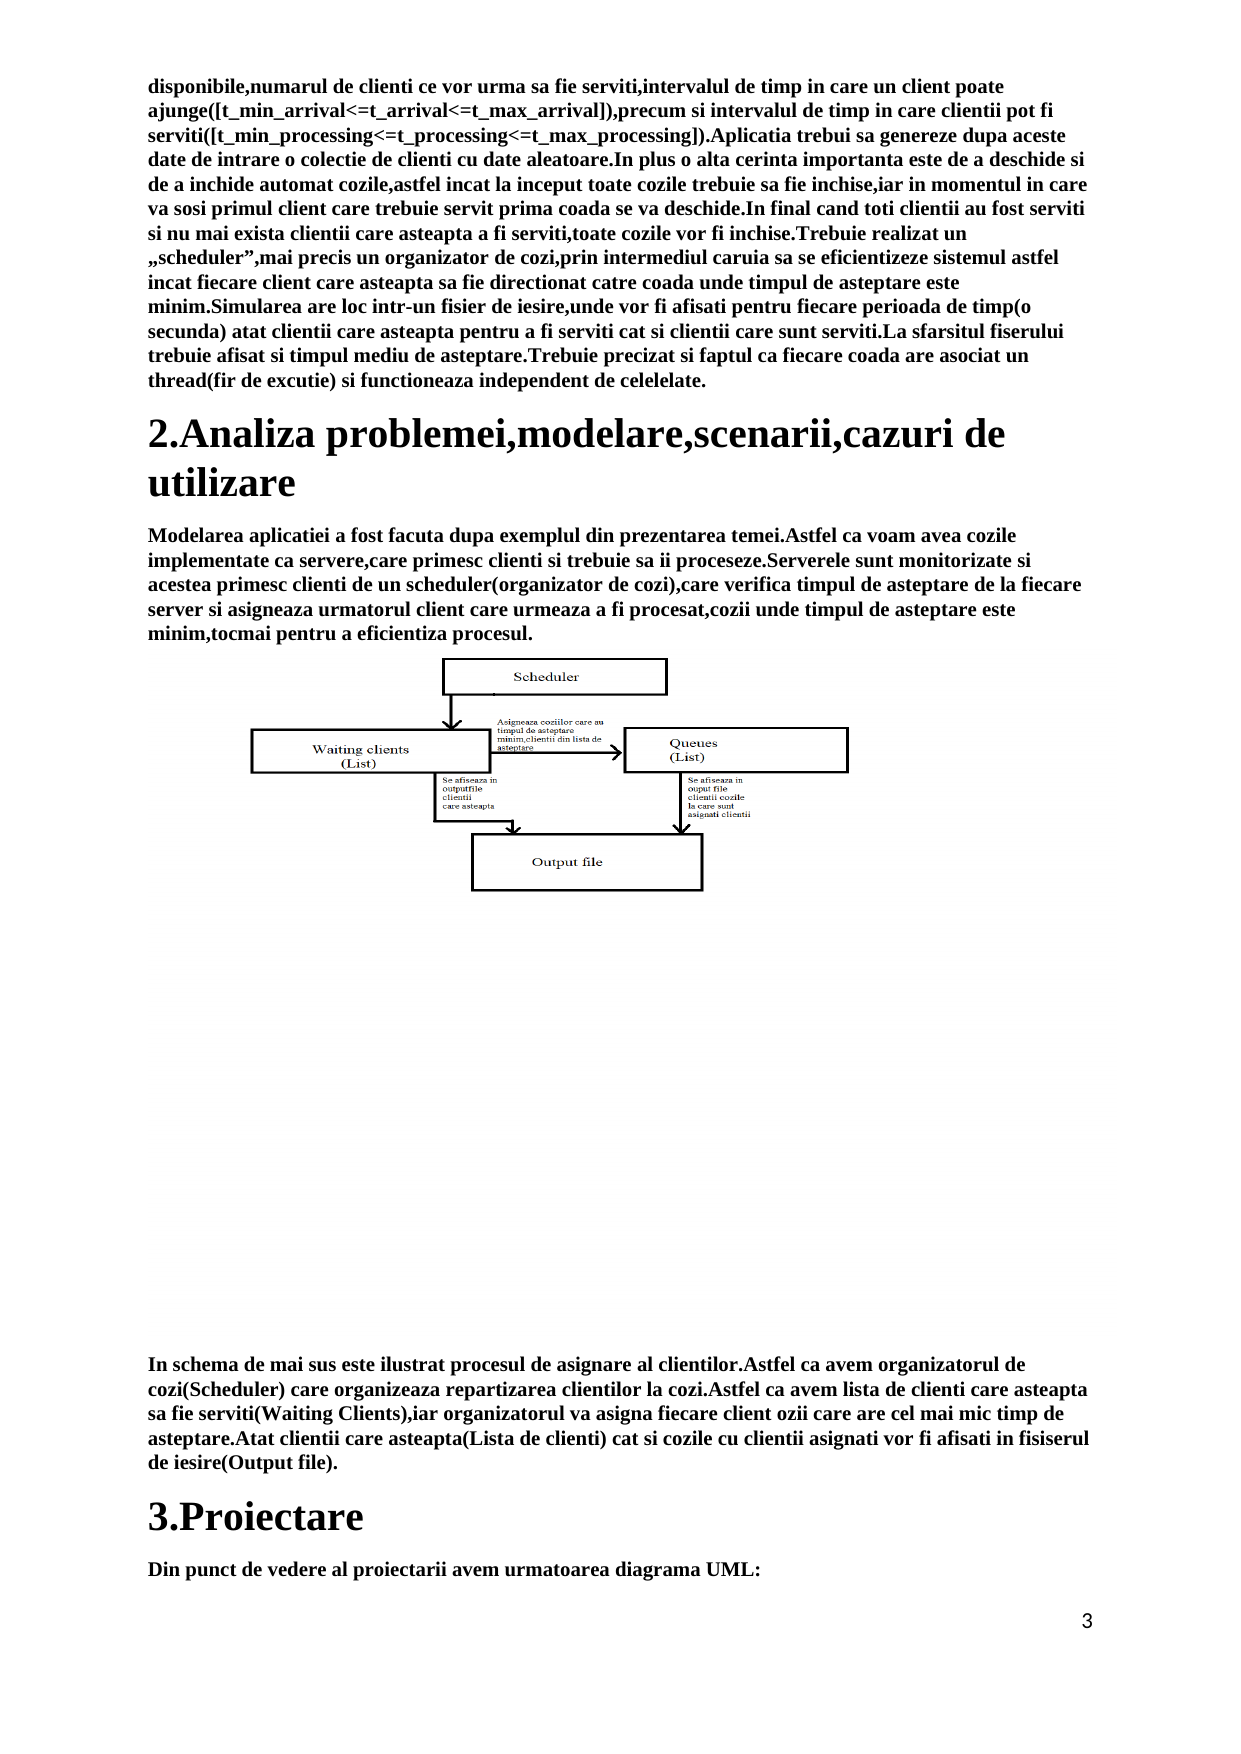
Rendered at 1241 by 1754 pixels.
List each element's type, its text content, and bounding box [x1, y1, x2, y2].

text Modelarea aplicatiei a fost facuta dupa exemplul din prezentarea temei.Astfel ca voam avea cozile implementate ca servere,care primesc clienti si trebuie sa ii proceseze.Serverele sunt monitorizate si acestea primesc clienti de un scheduler(organizator de cozi),care verifica timpul de asteptare de la fiecare server si asigneaza urmatorul client care urmeaza a fi procesat,cozii unde timpul de asteptare este minim,tocmai pentru a eficientiza procesul. [148, 523, 1093, 645]
text disponibile,numarul de clienti ce vor urma sa fie serviti,intervalul de timp in care un client poate ajunge([t_min_arrival<=t_arrival<=t_max_arrival]),precum si intervalul de timp in care clientii pot fi serviti([t_min_processing<=t_processing<=t_max_processing]).Aplicatia trebui sa genereze dupa aceste date de intrare o colectie de clienti cu date aleatoare.In plus o alta cerinta importanta este de a deschide si de a inchide automat cozile,astfel incat la inceput toate cozile trebuie sa fie inchise,iar in momentul in care va sosi primul client care trebuie servit prima coada se va deschide.In final cand toti clientii au fost serviti si nu mai exista clientii care asteapta a fi serviti,toate cozile vor fi inchise.Trebuie realizat un „scheduler”,mai precis un organizator de cozi,prin intermediul caruia sa se eficientizeze sistemul astfel incat fiecare client care asteapta sa fie directionat catre coada unde timpul de asteptare este minim.Simularea are loc intr-un fisier de iesire,unde vor fi afisati pentru fiecare perioada de timp(o secunda) atat clientii care asteapta pentru a fi serviti cat si clientii care sunt serviti.La sfarsitul fiserului trebuie afisat si timpul mediu de asteptare.Trebuie precizat si faptul ca fiecare coada are asociat un thread(fir de excutie) si functioneaza independent de celelelate. [148, 74, 1093, 392]
text 3.Proiectare [148, 1491, 1093, 1539]
text 2.Analiza problemei,modelare,scenarii,cazuri de utilizare [148, 409, 1093, 505]
text Din punct de vedere al proiectarii avem urmatoarea diagrama UML: [148, 1557, 1093, 1581]
text In schema de mai sus este ilustrat procesul de asignare al clientilor.Astfel ca avem organizatorul de cozi(Scheduler) care organizeaza repartizarea clientilor la cozi.Astfel ca avem lista de clienti care asteapta sa fie serviti(Waiting Clients),iar organizatorul va asigna fiecare client ozii care are cel mai mic timp de asteptare.Atat clientii care asteapta(Lista de clienti) cat si cozile cu clientii asignati vor fi afisati in fisiserul de iesire(Output file). [148, 1352, 1093, 1474]
